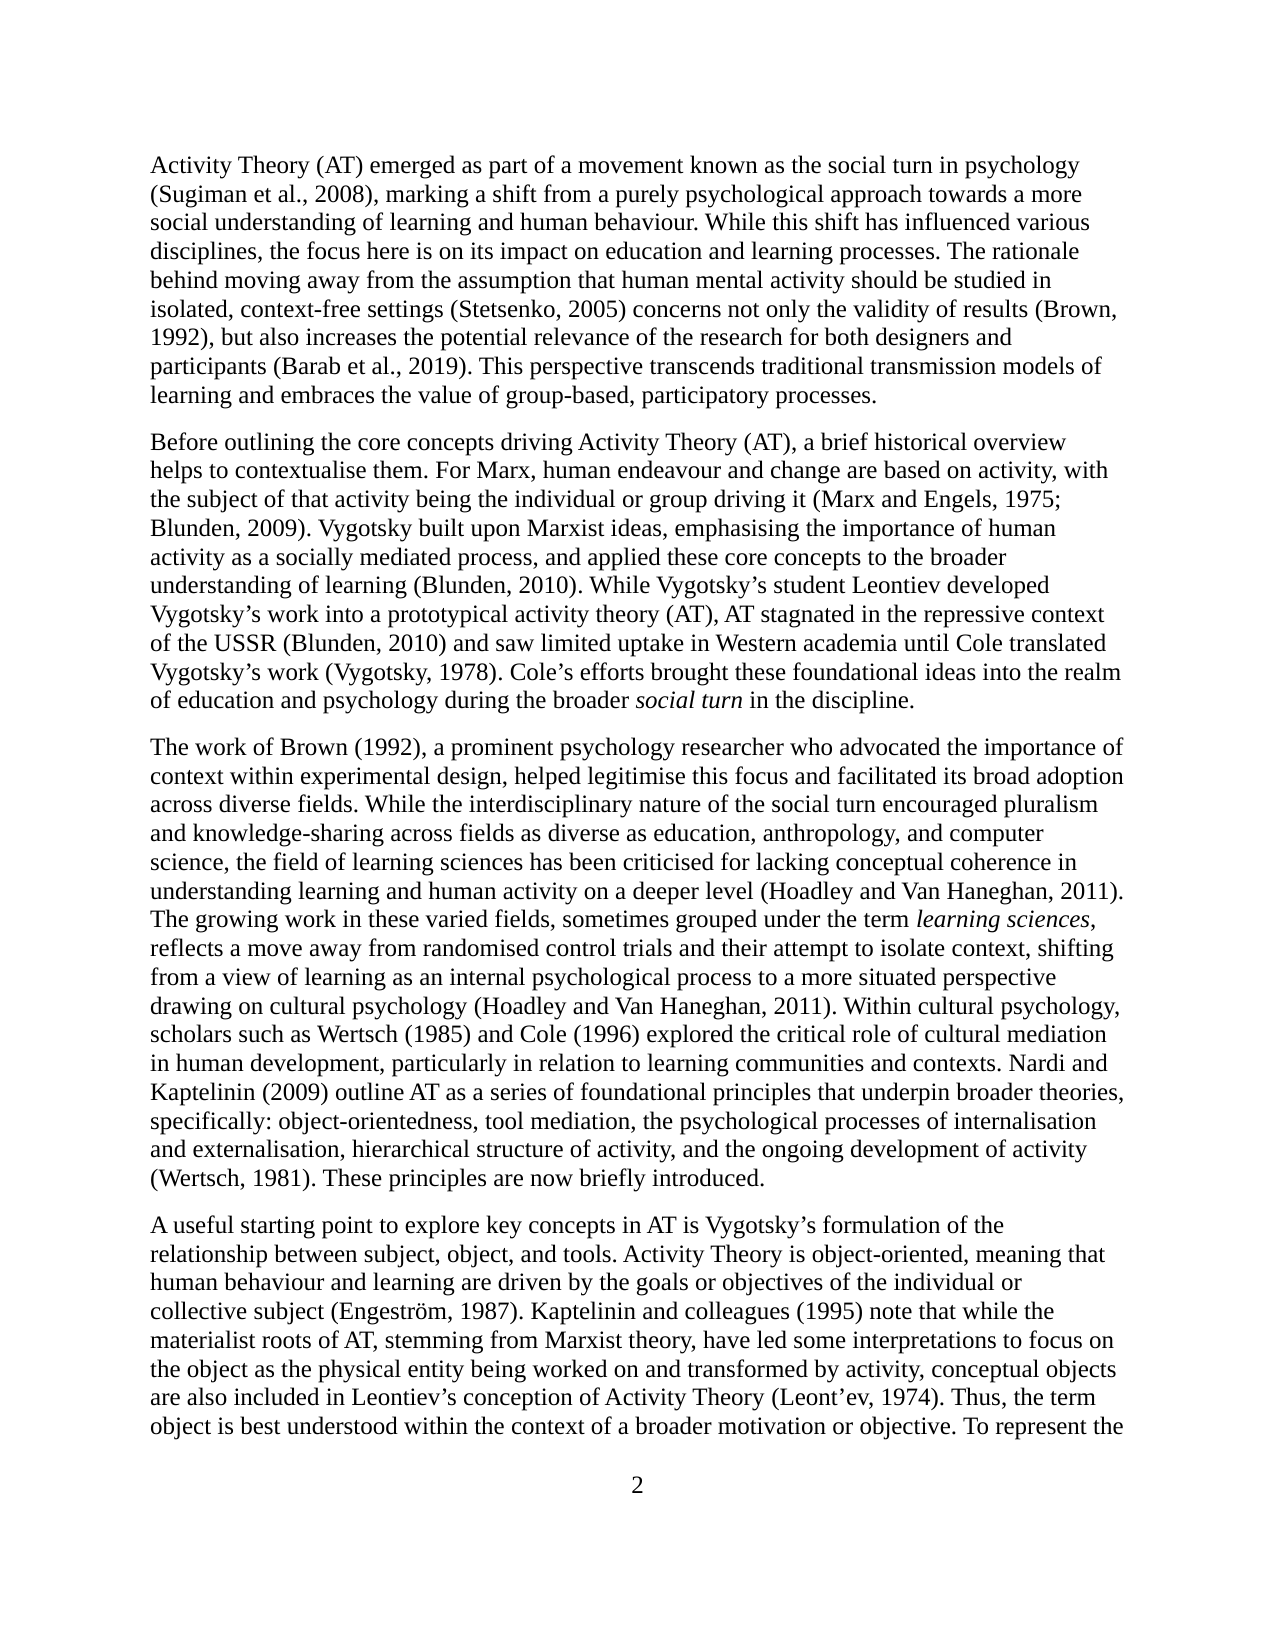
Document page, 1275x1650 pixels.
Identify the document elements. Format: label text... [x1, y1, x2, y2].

text A useful starting point to explore key concepts in AT is Vygotsky’s formulation of the relationship between subject, object, and tools. Activity Theory is object-oriented, meaning that human behaviour and learning are driven by the goals or objectives of the individual or collective subject (Engeström, 1987). Kaptelinin and colleagues (1995) note that while the materialist roots of AT, stemming from Marxist theory, have led some interpretations to focus on the object as the physical entity being worked on and transformed by activity, conceptual objects are also included in Leontiev’s conception of Activity Theory (Leont’ev, 1974). Thus, the term object is best understood within the context of a broader motivation or objective. To represent the [150, 1210, 1125, 1440]
text Before outlining the core concepts driving Activity Theory (AT), a brief historical overview helps to contextualise them. For Marx, human endeavour and change are based on activity, with the subject of that activity being the individual or group driving it (Marx and Engels, 1975; Blunden, 2009). Vygotsky built upon Marxist ideas, emphasising the importance of human activity as a socially mediated process, and applied these core concepts to the broader understanding of learning (Blunden, 2010). While Vygotsky’s student Leontiev developed Vygotsky’s work into a prototypical activity theory (AT), AT stagnated in the repressive context of the USSR (Blunden, 2010) and saw limited uptake in Western academia until Cole translated Vygotsky’s work (Vygotsky, 1978). Cole’s efforts brought these foundational ideas into the realm of education and psychology during the broader social turn in the discipline. [150, 427, 1125, 714]
text The work of Brown (1992), a prominent psychology researcher who advocated the importance of context within experimental design, helped legitimise this focus and facilitated its broad adoption across diverse fields. While the interdisciplinary nature of the social turn encouraged pluralism and knowledge-sharing across fields as diverse as education, anthropology, and computer science, the field of learning sciences has been criticised for lacking conceptual coherence in understanding learning and human activity on a deeper level (Hoadley and Van Haneghan, 2011). The growing work in these varied fields, sometimes grouped under the term learning sciences, reflects a move away from randomised control trials and their attempt to isolate context, shifting from a view of learning as an internal psychological process to a more situated perspective drawing on cultural psychology (Hoadley and Van Haneghan, 2011). Within cultural psychology, scholars such as Wertsch (1985) and Cole (1996) explored the critical role of cultural mediation in human development, particularly in relation to learning communities and contexts. Nardi and Kaptelinin (2009) outline AT as a series of foundational principles that underpin broader theories, specifically: object-orientedness, tool mediation, the psychological processes of internalisation and externalisation, hierarchical structure of activity, and the ongoing development of activity (Wertsch, 1981). These principles are now briefly introduced. [150, 732, 1125, 1192]
text Activity Theory (AT) emerged as part of a movement known as the social turn in psychology (Sugiman et al., 2008), marking a shift from a purely psychological approach towards a more social understanding of learning and human behaviour. While this shift has influenced various disciplines, the focus here is on its impact on education and learning processes. The rationale behind moving away from the assumption that human mental activity should be studied in isolated, context-free settings (Stetsenko, 2005) concerns not only the validity of results (Brown, 1992), but also increases the potential relevance of the research for both designers and participants (Barab et al., 2019). This perspective transcends traditional transmission models of learning and embraces the value of group-based, participatory processes. [150, 150, 1125, 409]
